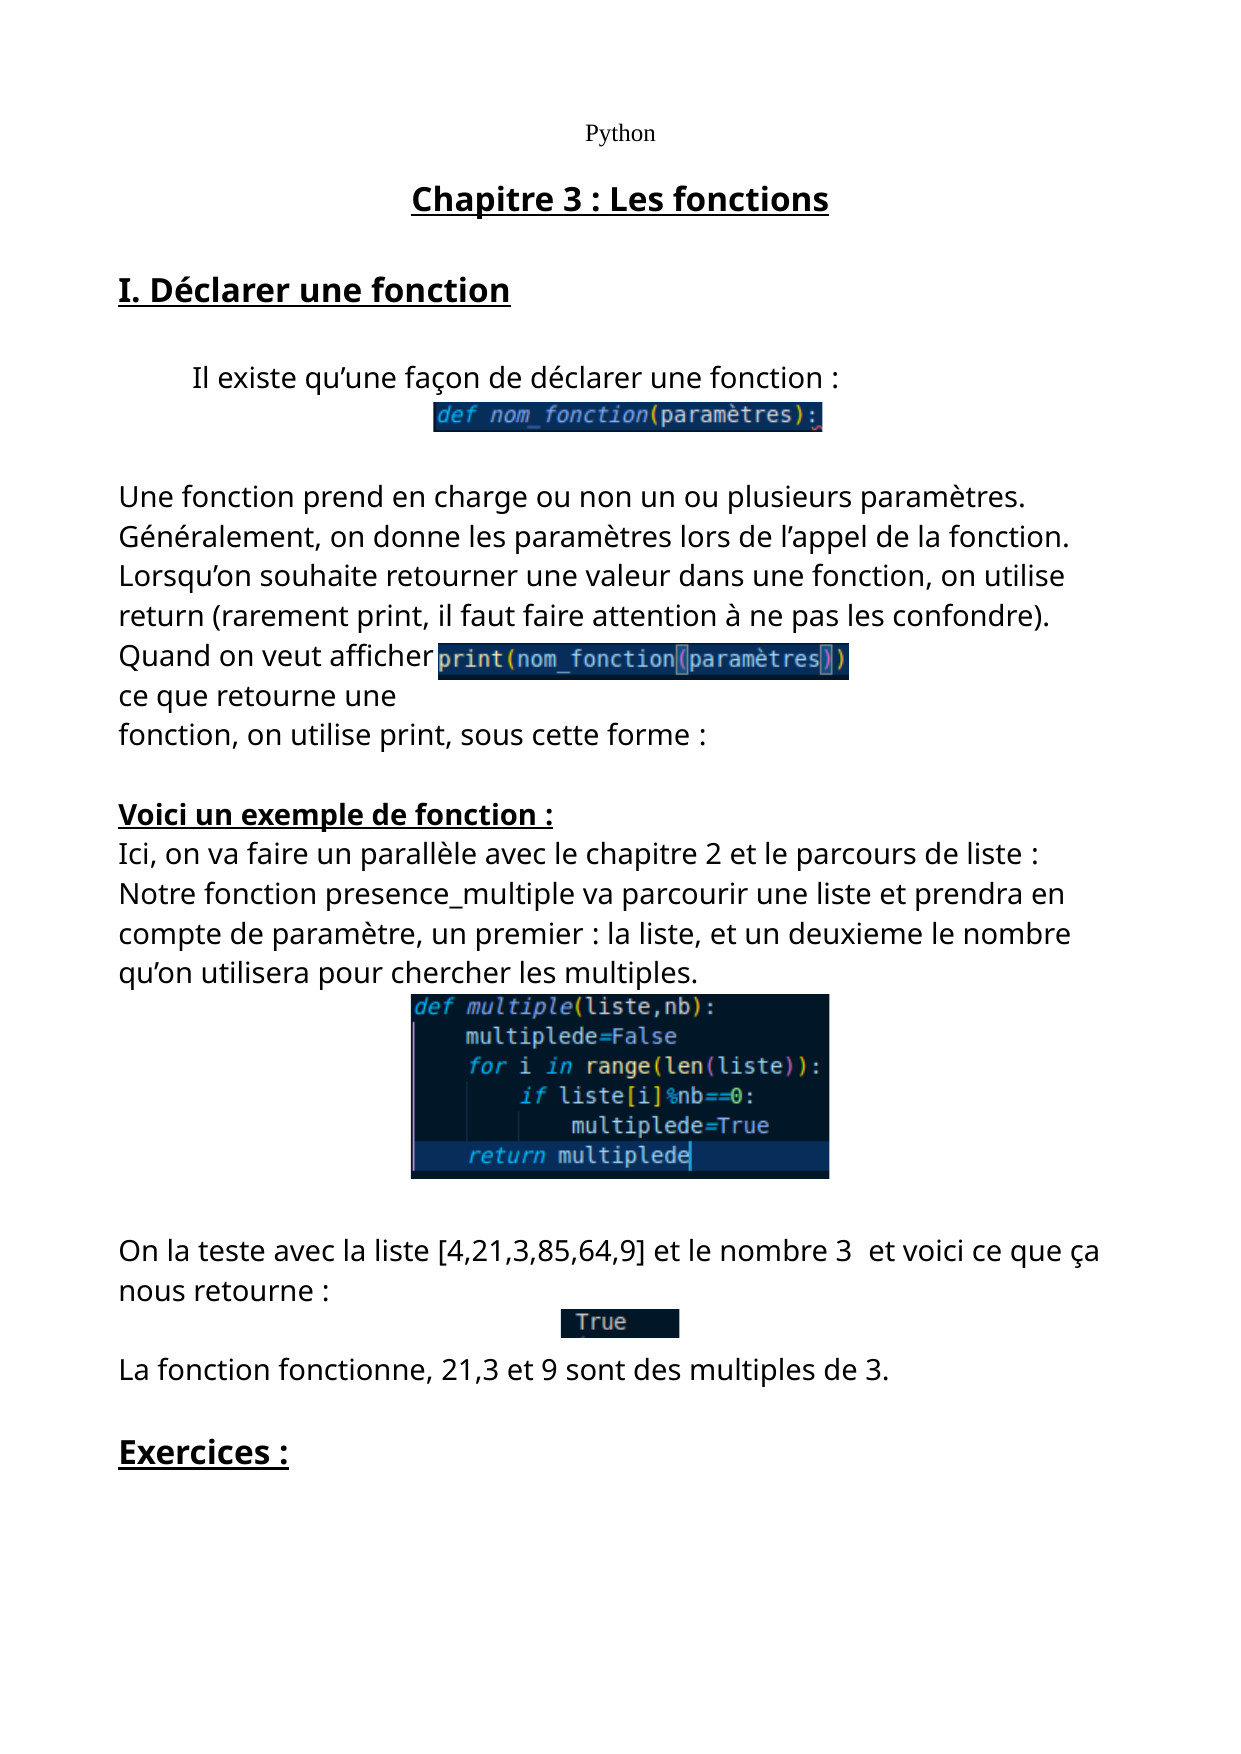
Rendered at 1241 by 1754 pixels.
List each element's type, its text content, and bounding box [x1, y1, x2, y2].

picture [433, 402, 823, 432]
text Chapitre 3 : Les fonctions [118, 176, 1122, 221]
text Il existe qu’une façon de déclarer une fonction : [118, 357, 1122, 476]
picture [438, 643, 849, 680]
text I. Déclarer une fonction [118, 266, 1122, 312]
text Exercices : [118, 1429, 1122, 1474]
text Une fonction prend en charge ou non un ou plusieurs paramètres. Généralement, on donne les paramètres lors de l’appel de la fonction. Lorsqu’on souhaite retourner une valeur dans une fonction, on utilise return (rarement print, il faut faire attention à ne pas les confondre). Quand on veut afficher ce que retourne une fonction, on utilise print, sous cette forme : [118, 476, 1122, 754]
text Notre fonction presence_multiple va parcourir une liste et prendra en compte de paramètre, un premier : la liste, et un deuxieme le nombre qu’on utilisera pour chercher les multiples. [118, 873, 1122, 992]
text Ici, on va faire un parallèle avec le chapitre 2 et le parcours de liste : [118, 833, 1122, 873]
text Voici un exemple de fonction : [118, 794, 1122, 833]
picture [410, 994, 830, 1179]
text Python [118, 118, 1122, 147]
text On la teste avec la liste [4,21,3,85,64,9] et le nombre 3 et voici ce que ça nous retourne : [118, 1230, 1122, 1310]
text La fonction fonctionne, 21,3 et 9 sont des multiples de 3. [118, 1349, 1122, 1389]
picture [560, 1309, 680, 1338]
